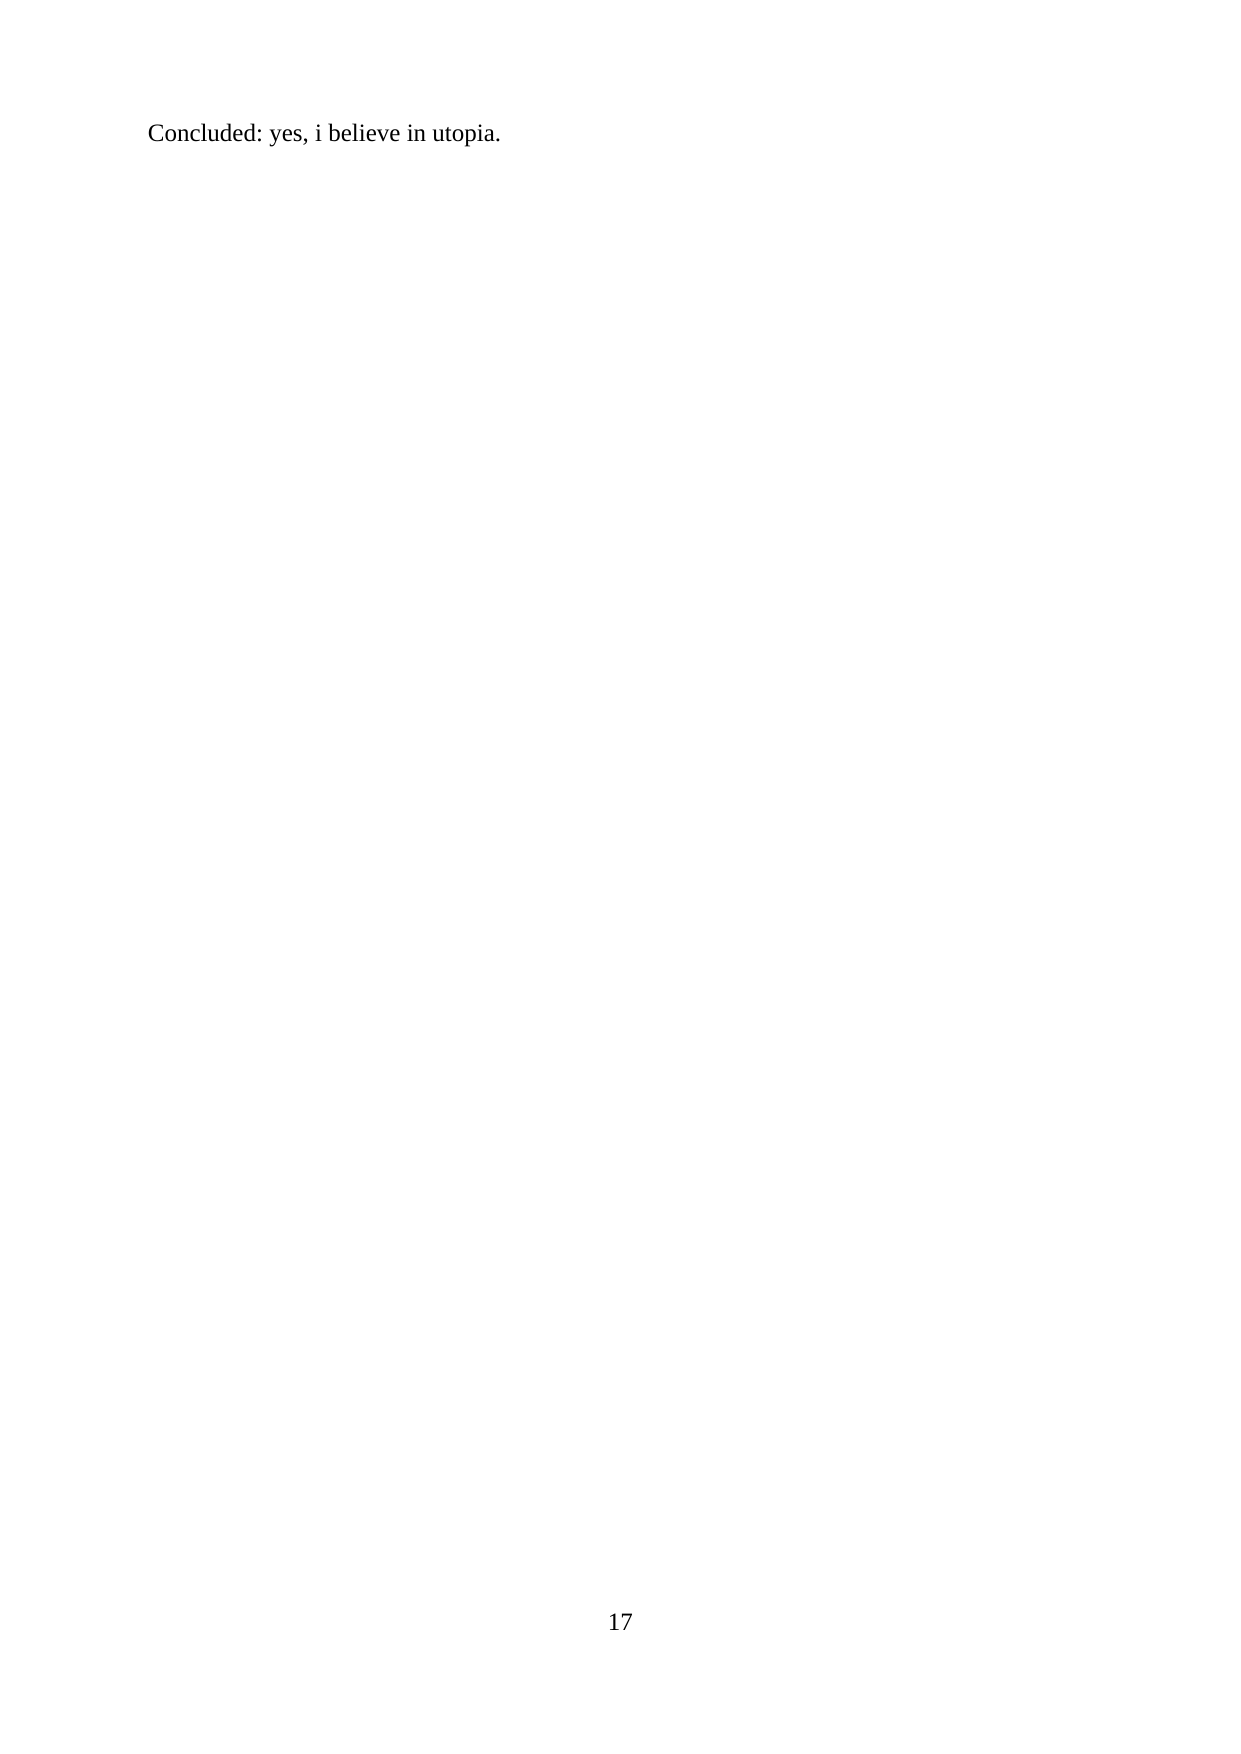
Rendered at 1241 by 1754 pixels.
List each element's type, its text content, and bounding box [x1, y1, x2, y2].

text Concluded: yes, i believe in utopia. [118, 118, 1122, 147]
